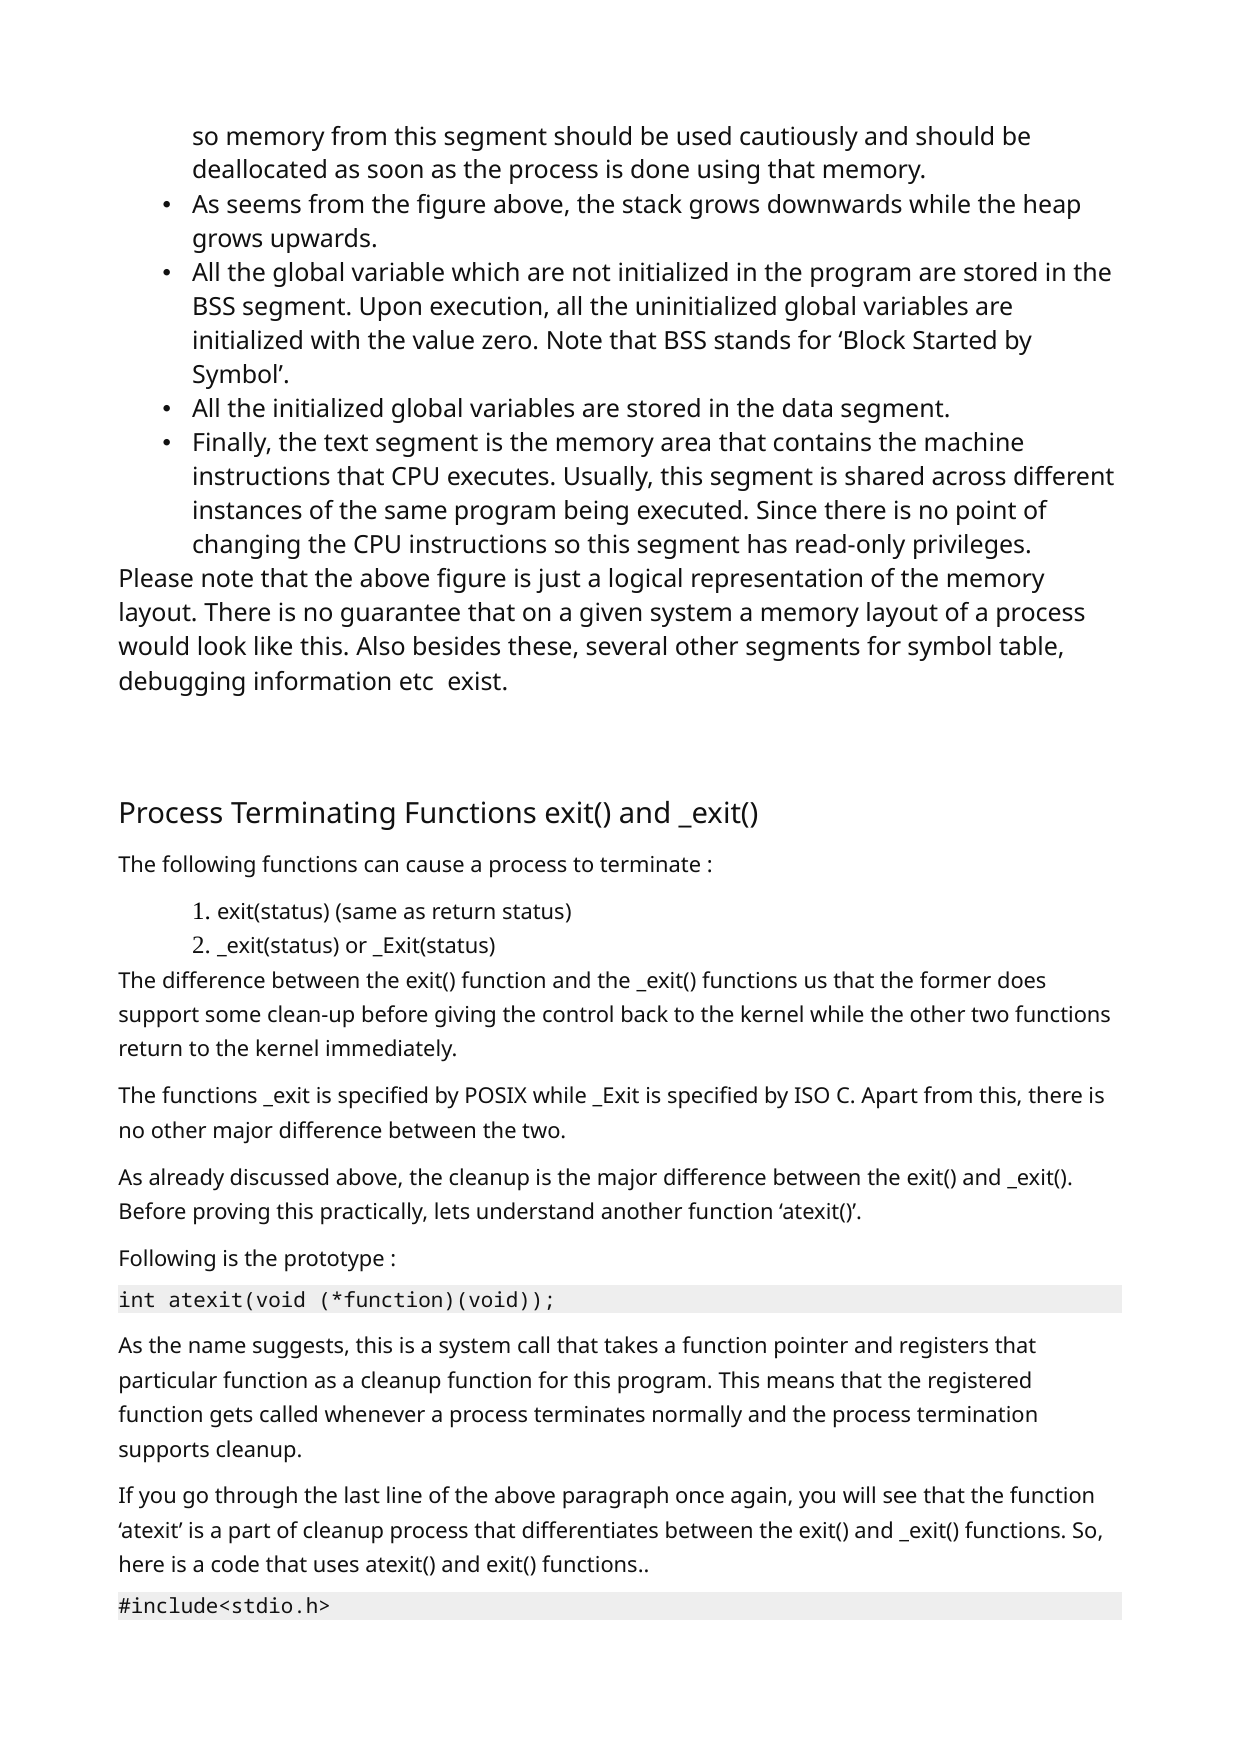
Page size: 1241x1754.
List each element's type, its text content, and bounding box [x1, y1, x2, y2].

list All the initialized global variables are stored in the data segment. [162, 391, 1122, 425]
text Following is the prototype : [118, 1238, 1122, 1272]
list Finally, the text segment is the memory area that contains the machine instructions that CPU executes. Usually, this segment is shared across different instances of the same program being executed. Since there is no point of changing the CPU instructions so this segment has read-only privileges. [162, 425, 1122, 561]
text The functions _exit is specified by POSIX while _Exit is specified by ISO C. Apart from this, there is no other major difference between the two. [118, 1076, 1122, 1144]
list so memory from this segment should be used cautiously and should be deallocated as soon as the process is done using that memory. [162, 118, 1122, 186]
text The difference between the exit() function and the _exit() functions us that the former does support some clean-up before giving the control back to the kernel while the other two functions return to the kernel immediately. [118, 960, 1122, 1063]
list _exit(status) or _Exit(status) [118, 926, 1122, 960]
list As seems from the figure above, the stack grows downwards while the heap grows upwards. [162, 186, 1122, 254]
text Please note that the above figure is just a logical representation of the memory layout. There is no guarantee that on a given system a memory layout of a process would look like this. Also besides these, several other segments for symbol table, debugging information etc exist. [118, 561, 1122, 697]
text If you go through the last line of the above paragraph once again, you will see that the function ‘atexit’ is a part of cleanup process that differentiates between the exit() and _exit() functions. So, here is a code that uses atexit() and exit() functions.. [118, 1476, 1122, 1579]
text int atexit(void (*function)(void)); [118, 1285, 1122, 1313]
list exit(status) (same as return status) [118, 891, 1122, 926]
list All the global variable which are not initialized in the program are stored in the BSS segment. Upon execution, all the uninitialized global variables are initialized with the value zero. Note that BSS stands for ‘Block Started by Symbol’. [162, 254, 1122, 391]
subtitle Process Terminating Functions exit() and _exit() [118, 792, 1122, 832]
text As the name suggests, this is a system call that takes a function pointer and registers that particular function as a cleanup function for this program. This means that the registered function gets called whenever a process terminates normally and the process termination supports cleanup. [118, 1326, 1122, 1463]
text #include<stdio.h> [118, 1592, 1122, 1620]
text As already discussed above, the cleanup is the major difference between the exit() and _exit(). Before proving this practically, lets understand another function ‘atexit()’. [118, 1157, 1122, 1226]
text The following functions can cause a process to terminate : [118, 844, 1122, 879]
